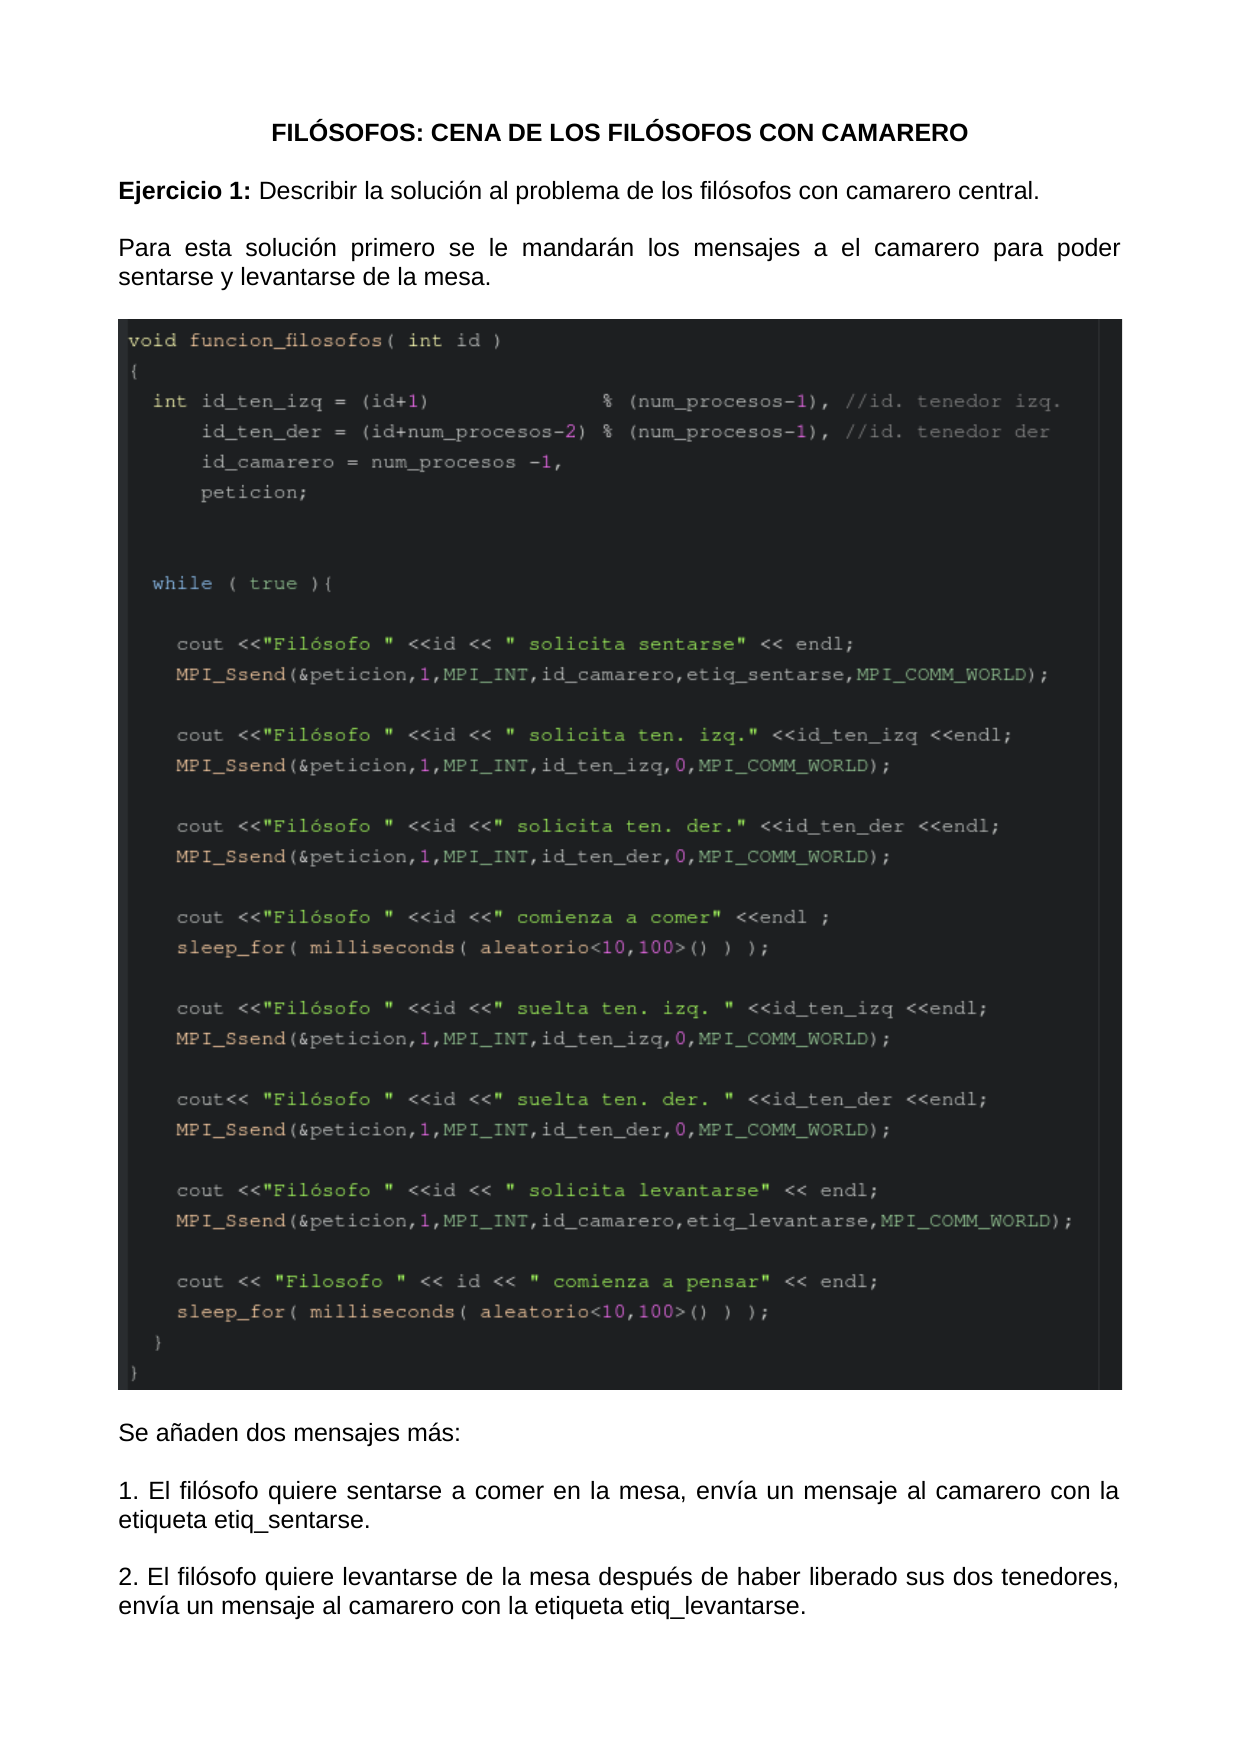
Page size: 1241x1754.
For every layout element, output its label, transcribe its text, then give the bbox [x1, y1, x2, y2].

text 1. El filósofo quiere sentarse a comer en la mesa, envía un mensaje al camarero con la etiqueta etiq_sentarse. [118, 1476, 1122, 1533]
text Para esta solución primero se le mandarán los mensajes a el camarero para poder sentarse y levantarse de la mesa. [118, 233, 1122, 291]
text FILÓSOFOS: CENA DE LOS FILÓSOFOS CON CAMARERO [118, 118, 1122, 176]
text Ejercicio 1: Describir la solución al problema de los filósofos con camarero central. [118, 176, 1122, 204]
picture [118, 319, 1123, 1390]
text Se añaden dos mensajes más: [118, 1418, 1122, 1447]
text 2. El filósofo quiere levantarse de la mesa después de haber liberado sus dos tenedores, envía un mensaje al camarero con la etiqueta etiq_levantarse. [118, 1562, 1122, 1620]
